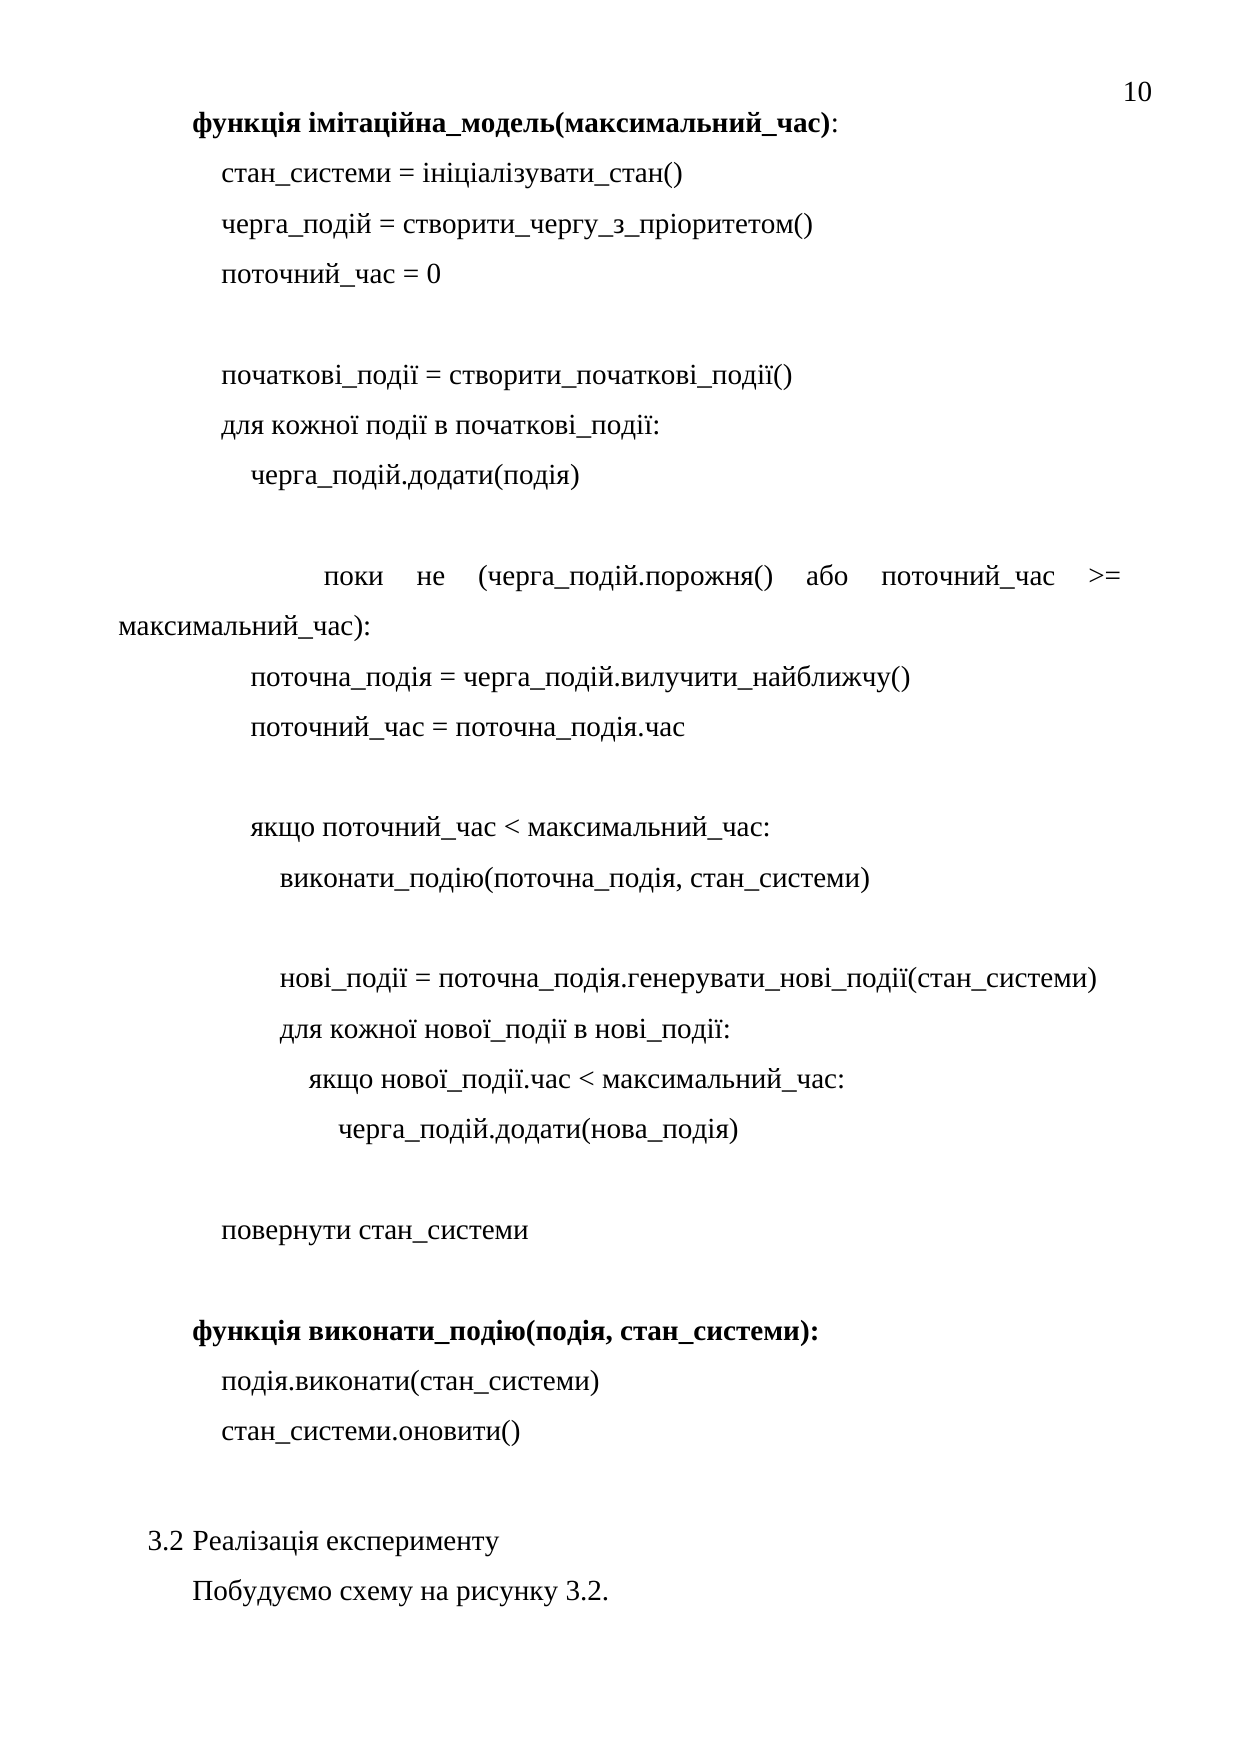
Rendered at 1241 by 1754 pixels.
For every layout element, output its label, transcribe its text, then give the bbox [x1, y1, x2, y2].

text функція виконати_подію(подія, стан_системи): [118, 1313, 1122, 1346]
text стан_системи.оновити() [118, 1413, 1122, 1447]
text стан_системи = ініціалізувати_стан() [118, 156, 1122, 189]
text Побудуємо схему на рисунку 3.2. [118, 1573, 1122, 1607]
text нові_події = поточна_подія.генерувати_нові_події(стан_системи) [118, 961, 1122, 994]
text черга_подій.додати(нова_подія) [118, 1111, 1122, 1145]
text подія.виконати(стан_системи) [118, 1363, 1122, 1397]
subtitle Реалізація експерименту [118, 1523, 1122, 1557]
text поточний_час = 0 [118, 256, 1122, 290]
text черга_подій.додати(подія) [118, 457, 1122, 491]
text початкові_події = створити_початкові_події() [118, 357, 1122, 390]
text поточний_час = поточна_подія.час [118, 709, 1122, 742]
text поки не (черга_подій.порожня() або поточний_час >= максимальний_час): [118, 558, 1122, 642]
text якщо поточний_час < максимальний_час: [118, 809, 1122, 843]
text черга_подій = створити_чергу_з_пріоритетом() [118, 206, 1122, 239]
text якщо нової_події.час < максимальний_час: [118, 1061, 1122, 1095]
text для кожної нової_події в нові_події: [118, 1011, 1122, 1044]
text функція імітаційна_модель(максимальний_час): [118, 105, 1122, 139]
text виконати_подію(поточна_подія, стан_системи) [118, 860, 1122, 893]
text для кожної події в початкові_події: [118, 407, 1122, 441]
text поточна_подія = черга_подій.вилучити_найближчу() [118, 659, 1122, 692]
text повернути стан_системи [118, 1212, 1122, 1246]
